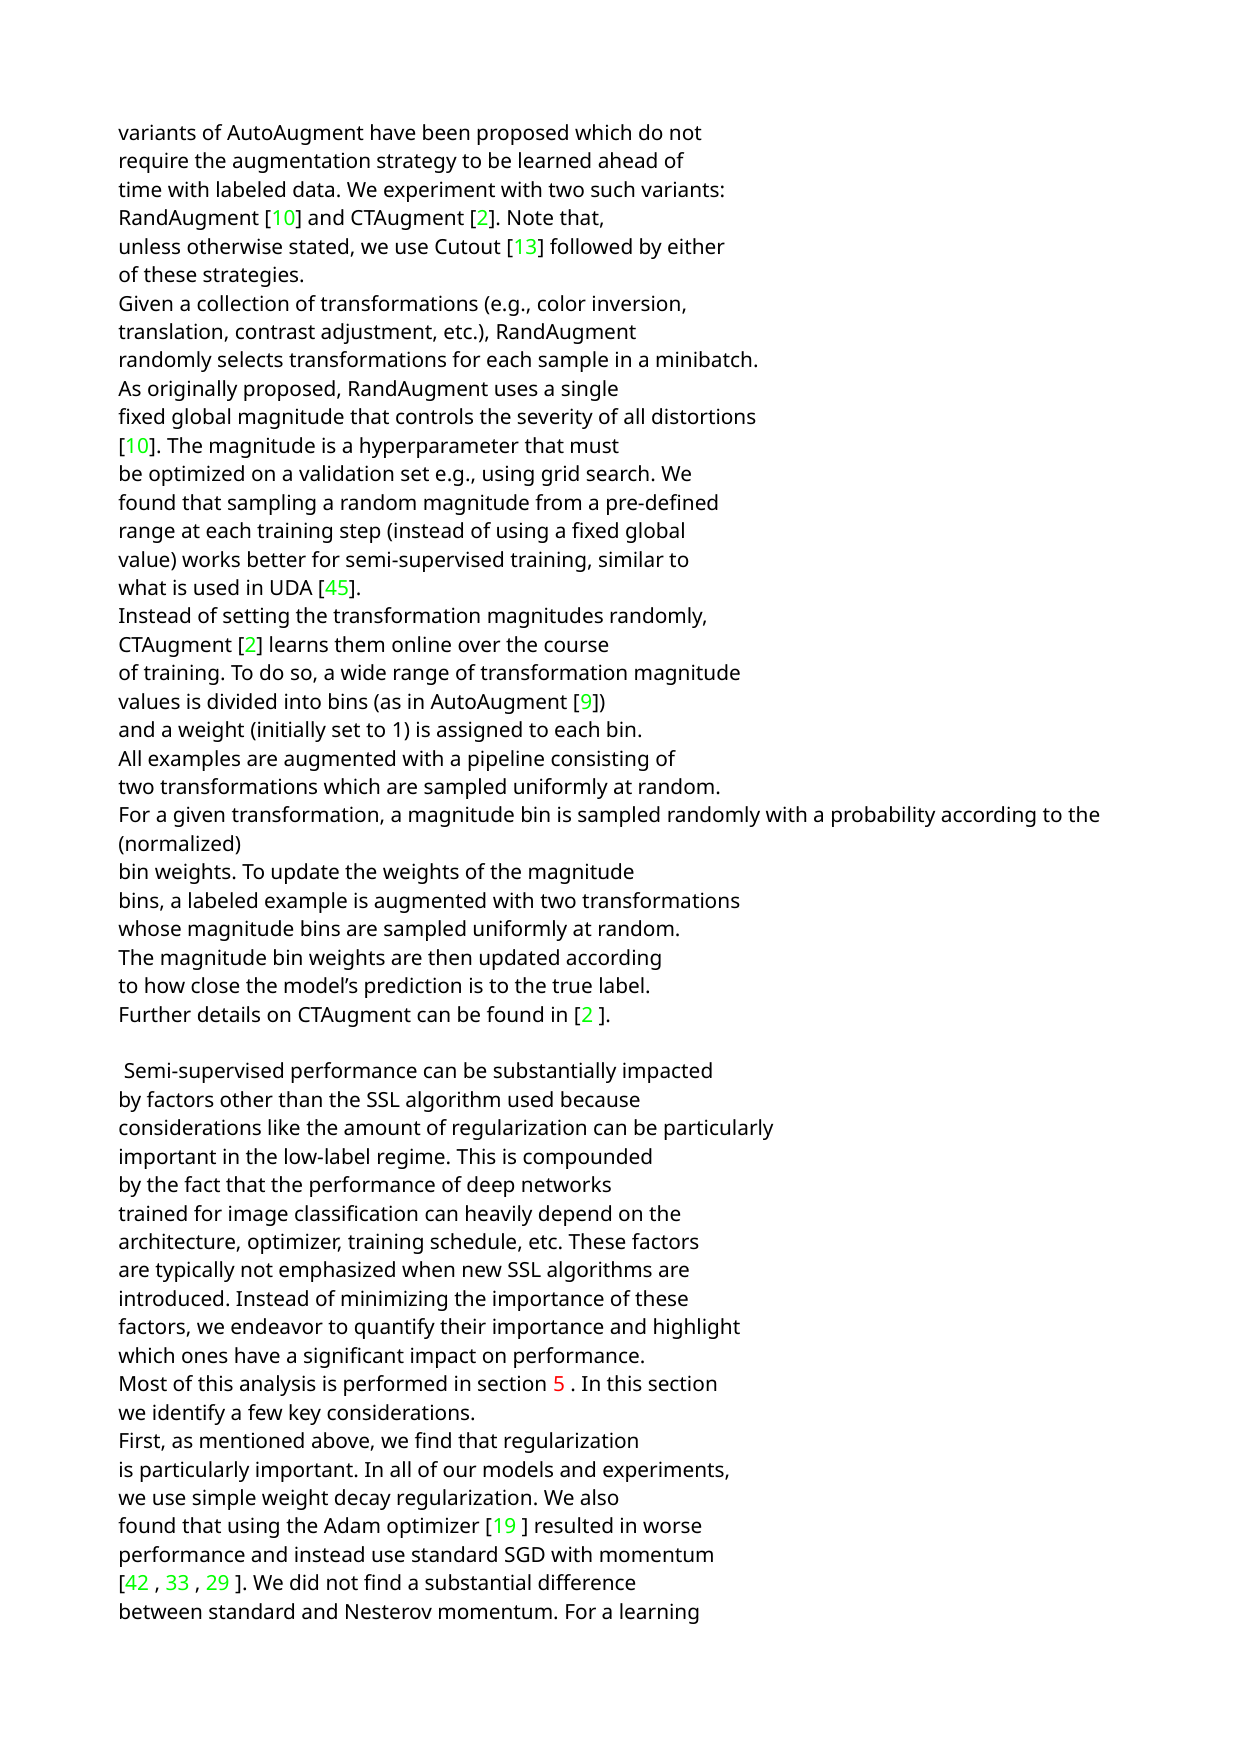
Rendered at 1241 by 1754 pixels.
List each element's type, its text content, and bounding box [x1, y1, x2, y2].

text Instead of setting the transformation magnitudes randomly, [118, 602, 1122, 630]
text Most of this analysis is performed in section 5 . In this section [118, 1369, 1122, 1398]
text First, as mentioned above, we find that regularization [118, 1426, 1122, 1455]
text between standard and Nesterov momentum. For a learning [118, 1597, 1122, 1625]
text by the fact that the performance of deep networks [118, 1170, 1122, 1199]
text fixed global magnitude that controls the severity of all distortions [118, 402, 1122, 431]
text value) works better for semi-supervised training, similar to [118, 545, 1122, 573]
text architecture, optimizer, training schedule, etc. These factors [118, 1227, 1122, 1256]
text unless otherwise stated, we use Cutout [13] followed by either [118, 232, 1122, 260]
text introduced. Instead of minimizing the importance of these [118, 1284, 1122, 1312]
text RandAugment [10] and CTAugment [2]. Note that, [118, 203, 1122, 232]
text which ones have a significant impact on performance. [118, 1341, 1122, 1369]
text what is used in UDA [45]. [118, 573, 1122, 602]
text trained for image classification can heavily depend on the [118, 1199, 1122, 1227]
text require the augmentation strategy to be learned ahead of [118, 147, 1122, 175]
text we identify a few key considerations. [118, 1398, 1122, 1426]
text bins, a labeled example is augmented with two transformations [118, 886, 1122, 914]
text by factors other than the SSL algorithm used because [118, 1085, 1122, 1113]
text All examples are augmented with a pipeline consisting of [118, 744, 1122, 772]
text translation, contrast adjustment, etc.), RandAugment [118, 317, 1122, 346]
text variants of AutoAugment have been proposed which do not [118, 118, 1122, 147]
text CTAugment [2] learns them online over the course [118, 630, 1122, 658]
text range at each training step (instead of using a fixed global [118, 516, 1122, 545]
text Given a collection of transformations (e.g., color inversion, [118, 289, 1122, 317]
text of these strategies. [118, 260, 1122, 289]
text considerations like the amount of regularization can be particularly [118, 1113, 1122, 1142]
text time with labeled data. We experiment with two such variants: [118, 175, 1122, 203]
text [42 , 33 , 29 ]. We did not find a substantial difference [118, 1568, 1122, 1597]
text bin weights. To update the weights of the magnitude [118, 857, 1122, 886]
text randomly selects transformations for each sample in a minibatch. [118, 346, 1122, 374]
text two transformations which are sampled uniformly at random. [118, 772, 1122, 801]
text whose magnitude bins are sampled uniformly at random. [118, 914, 1122, 943]
text Semi-supervised performance can be substantially impacted [118, 1057, 1122, 1085]
text is particularly important. In all of our models and experiments, [118, 1455, 1122, 1483]
text we use simple weight decay regularization. We also [118, 1483, 1122, 1512]
text The magnitude bin weights are then updated according [118, 943, 1122, 971]
text Further details on CTAugment can be found in [2 ]. [118, 1000, 1122, 1028]
text factors, we endeavor to quantify their importance and highlight [118, 1312, 1122, 1341]
text of training. To do so, a wide range of transformation magnitude [118, 658, 1122, 687]
text As originally proposed, RandAugment uses a single [118, 374, 1122, 402]
text to how close the model’s prediction is to the true label. [118, 971, 1122, 1000]
text important in the low-label regime. This is compounded [118, 1142, 1122, 1170]
text be optimized on a validation set e.g., using grid search. We [118, 459, 1122, 488]
text and a weight (initially set to 1) is assigned to each bin. [118, 715, 1122, 744]
text found that sampling a random magnitude from a pre-defined [118, 488, 1122, 516]
text [10]. The magnitude is a hyperparameter that must [118, 431, 1122, 459]
text values is divided into bins (as in AutoAugment [9]) [118, 687, 1122, 715]
text are typically not emphasized when new SSL algorithms are [118, 1256, 1122, 1284]
text performance and instead use standard SGD with momentum [118, 1540, 1122, 1568]
text found that using the Adam optimizer [19 ] resulted in worse [118, 1512, 1122, 1540]
text For a given transformation, a magnitude bin is sampled randomly with a probability according to the (normalized) [118, 801, 1122, 857]
